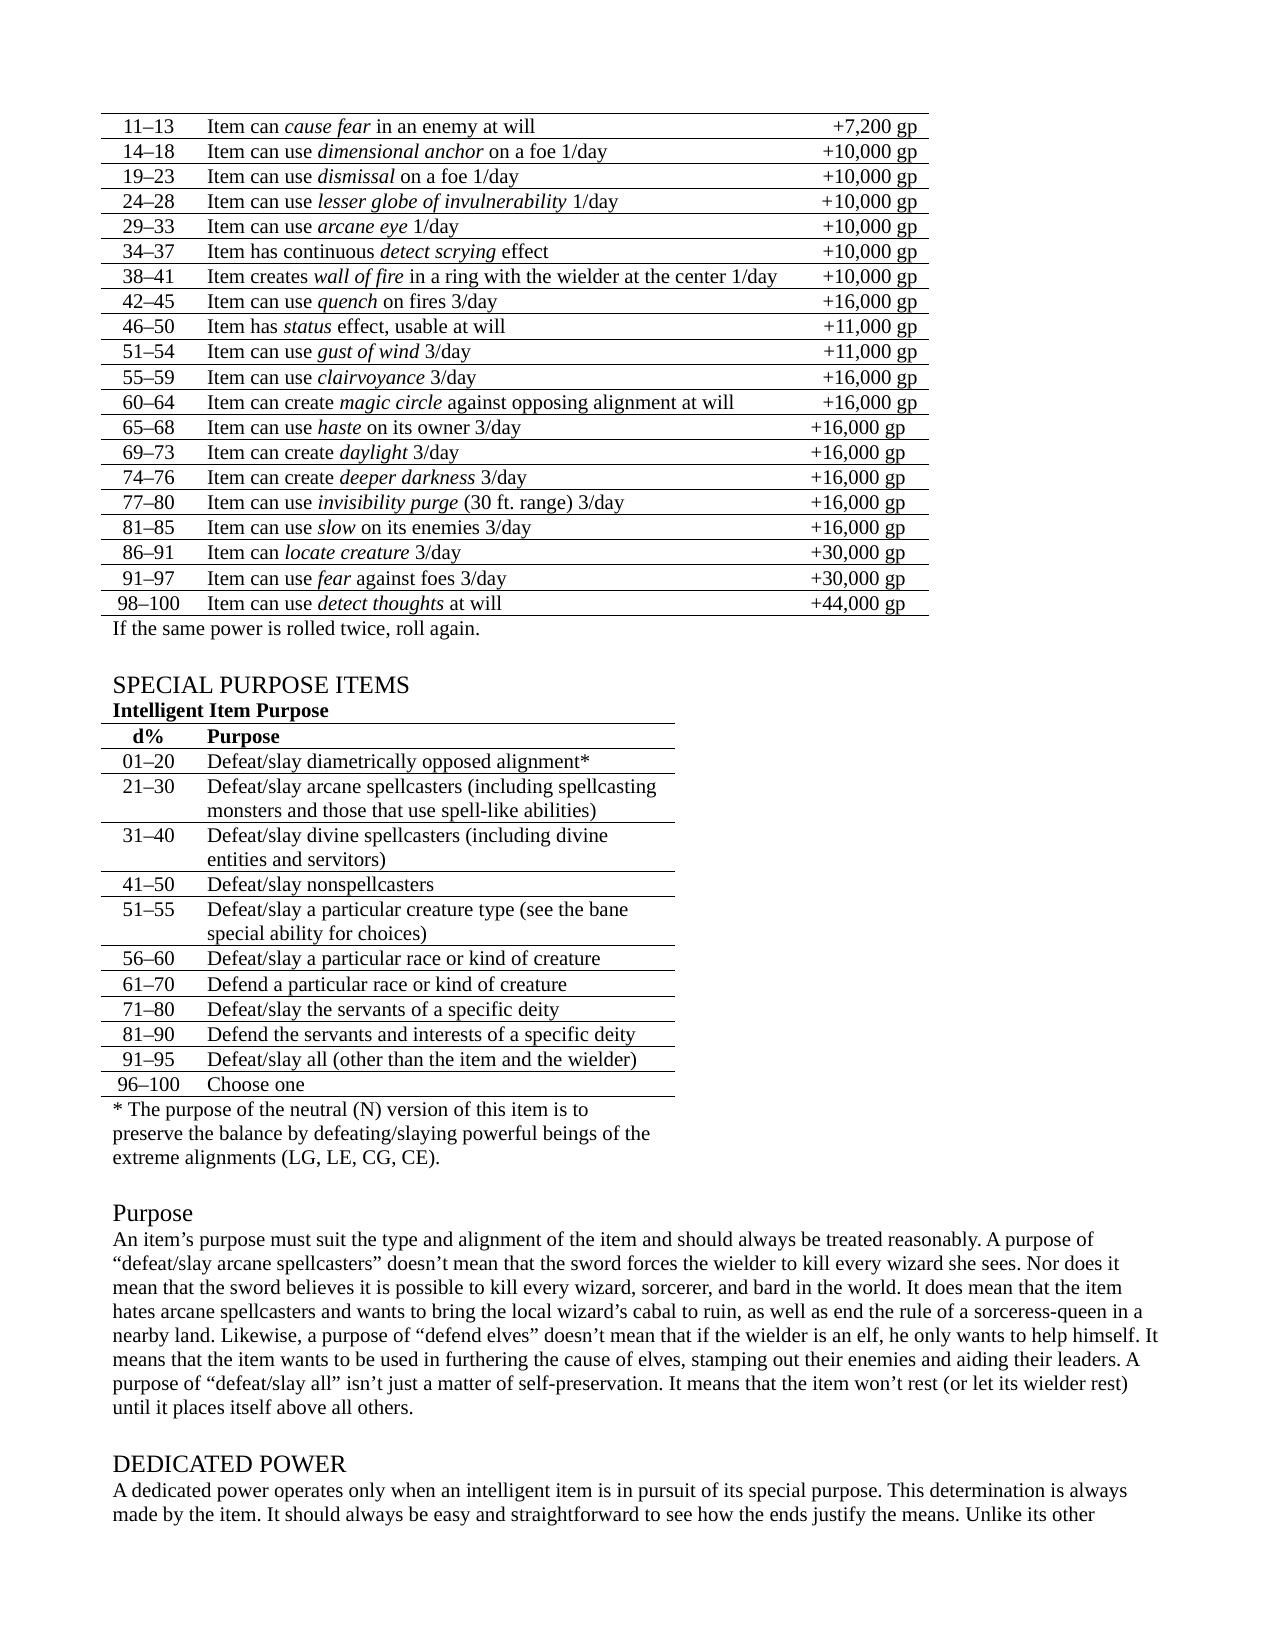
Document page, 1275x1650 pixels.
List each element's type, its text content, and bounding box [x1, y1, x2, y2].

table_cell 29–33 [101, 214, 196, 238]
table_cell 31–40 [101, 823, 196, 871]
table_cell 91–95 [101, 1047, 196, 1071]
table_cell Defeat/slay the servants of a specific deity [196, 997, 675, 1021]
table_cell +10,000 gp [799, 164, 928, 188]
table_cell Item can use dimensional anchor on a foe 1/day [196, 139, 799, 163]
table_cell +10,000 gp [799, 189, 928, 213]
text Purpose [112, 1198, 1162, 1227]
table_cell Item can use gust of wind 3/day [196, 340, 799, 363]
table_cell +16,000 gp [799, 415, 928, 439]
table_cell Item can use invisibility purge (30 ft. range) 3/day [196, 490, 799, 514]
table_cell 71–80 [101, 997, 196, 1021]
table_cell 01–20 [101, 749, 196, 773]
table_cell 42–45 [101, 289, 196, 313]
table_cell 38–41 [101, 264, 196, 288]
table_cell 98–100 [101, 591, 196, 614]
table_cell +10,000 gp [799, 139, 928, 163]
table_cell 19–23 [101, 164, 196, 188]
table_cell 51–54 [101, 340, 196, 363]
table_cell Defeat/slay divine spellcasters (including divine entities and servitors) [196, 823, 675, 871]
table_cell Item can use clairvoyance 3/day [196, 365, 799, 389]
table_cell Item can create daylight 3/day [196, 440, 799, 464]
table_cell 61–70 [101, 971, 196, 996]
table_cell 86–91 [101, 540, 196, 564]
table_cell +10,000 gp [799, 264, 928, 288]
text DEDICATED POWER [112, 1449, 1162, 1478]
table_cell 41–50 [101, 872, 196, 896]
table_cell Item can use arcane eye 1/day [196, 214, 799, 238]
table_cell +30,000 gp [799, 565, 928, 589]
table_cell 11–13 [101, 114, 196, 138]
table_cell 24–28 [101, 189, 196, 213]
table_cell 46–50 [101, 314, 196, 338]
table_cell 77–80 [101, 490, 196, 514]
table_cell Choose one [196, 1072, 675, 1096]
table_cell 55–59 [101, 365, 196, 389]
table_cell 34–37 [101, 239, 196, 263]
table_cell +10,000 gp [799, 239, 928, 263]
table_cell Item can use slow on its enemies 3/day [196, 515, 799, 539]
table_cell Item can use lesser globe of invulnerability 1/day [196, 189, 799, 213]
table_cell If the same power is rolled twice, roll again. [101, 616, 928, 640]
table_cell +10,000 gp [799, 214, 928, 238]
table_cell 91–97 [101, 565, 196, 589]
table_cell Item can use detect thoughts at will [196, 591, 799, 614]
table_cell Item can create magic circle against opposing alignment at will [196, 390, 799, 414]
table_cell +16,000 gp [799, 365, 928, 389]
table_cell Item has status effect, usable at will [196, 314, 799, 338]
table_cell 81–85 [101, 515, 196, 539]
table_cell 56–60 [101, 946, 196, 970]
table_cell +30,000 gp [799, 540, 928, 564]
table_cell Defend the servants and interests of a specific deity [196, 1022, 675, 1046]
table_cell Item can locate creature 3/day [196, 540, 799, 564]
table_cell +16,000 gp [799, 289, 928, 313]
table_cell 14–18 [101, 139, 196, 163]
table_cell +16,000 gp [799, 465, 928, 489]
table_cell 21–30 [101, 774, 196, 822]
table_cell d% [101, 724, 196, 748]
table_cell Item can use haste on its owner 3/day [196, 415, 799, 439]
table_cell +16,000 gp [799, 440, 928, 464]
table_cell Defeat/slay arcane spellcasters (including spellcasting monsters and those that use spell-like abilities) [196, 774, 675, 822]
table_cell Defend a particular race or kind of creature [196, 971, 675, 996]
table_cell Item can use quench on fires 3/day [196, 289, 799, 313]
table_cell Defeat/slay a particular creature type (see the bane special ability for choices) [196, 897, 675, 945]
table_cell 81–90 [101, 1022, 196, 1046]
table_cell 51–55 [101, 897, 196, 945]
table_cell Defeat/slay a particular race or kind of creature [196, 946, 675, 970]
table_cell +11,000 gp [799, 340, 928, 363]
table_cell 96–100 [101, 1072, 196, 1096]
table_cell Item can use fear against foes 3/day [196, 565, 799, 589]
table_cell 69–73 [101, 440, 196, 464]
table_cell +44,000 gp [799, 591, 928, 614]
table_cell +11,000 gp [799, 314, 928, 338]
table_cell 74–76 [101, 465, 196, 489]
table_cell Item can use dismissal on a foe 1/day [196, 164, 799, 188]
table_cell +16,000 gp [799, 515, 928, 539]
text An item’s purpose must suit the type and alignment of the item and should always be treated reasonably. A purpose of “defeat/slay arcane spellcasters” doesn’t mean that the sword forces the wielder to kill every wizard she sees. Nor does it mean that the sword believes it is possible to kill every wizard, sorcerer, and bard in the world. It does mean that the item hates arcane spellcasters and wants to bring the local wizard’s cabal to ruin, as well as end the rule of a sorceress-queen in a nearby land. Likewise, a purpose of “defend elves” doesn’t mean that if the wielder is an elf, he only wants to help himself. It means that the item wants to be used in furthering the cause of elves, stamping out their enemies and aiding their leaders. A purpose of “defeat/slay all” isn’t just a matter of self-preservation. It means that the item won’t rest (or let its wielder rest) until it places itself above all others. [112, 1227, 1162, 1419]
table_cell Item has continuous detect scrying effect [196, 239, 799, 263]
table_cell 60–64 [101, 390, 196, 414]
table_cell Item can create deeper darkness 3/day [196, 465, 799, 489]
table_cell Purpose [196, 724, 675, 748]
table_cell Item creates wall of fire in a ring with the wielder at the center 1/day [196, 264, 799, 288]
table_cell +16,000 gp [799, 390, 928, 414]
text SPECIAL PURPOSE ITEMS [112, 670, 1162, 698]
table_cell * The purpose of the neutral (N) version of this item is to preserve the balance by defeating/slaying powerful beings of the extreme alignments (LG, LE, CG, CE). [101, 1097, 675, 1169]
table_cell Item can cause fear in an enemy at will [196, 114, 799, 138]
table_header Intelligent Item Purpose [101, 699, 675, 722]
table_cell +16,000 gp [799, 490, 928, 514]
table_cell 65–68 [101, 415, 196, 439]
table_cell Defeat/slay all (other than the item and the wielder) [196, 1047, 675, 1071]
table_cell Defeat/slay diametrically opposed alignment* [196, 749, 675, 773]
table_cell +7,200 gp [799, 114, 928, 138]
table_cell Defeat/slay nonspellcasters [196, 872, 675, 896]
text A dedicated power operates only when an intelligent item is in pursuit of its special purpose. This determination is always made by the item. It should always be easy and straightforward to see how the ends justify the means. Unlike its other [112, 1478, 1162, 1526]
